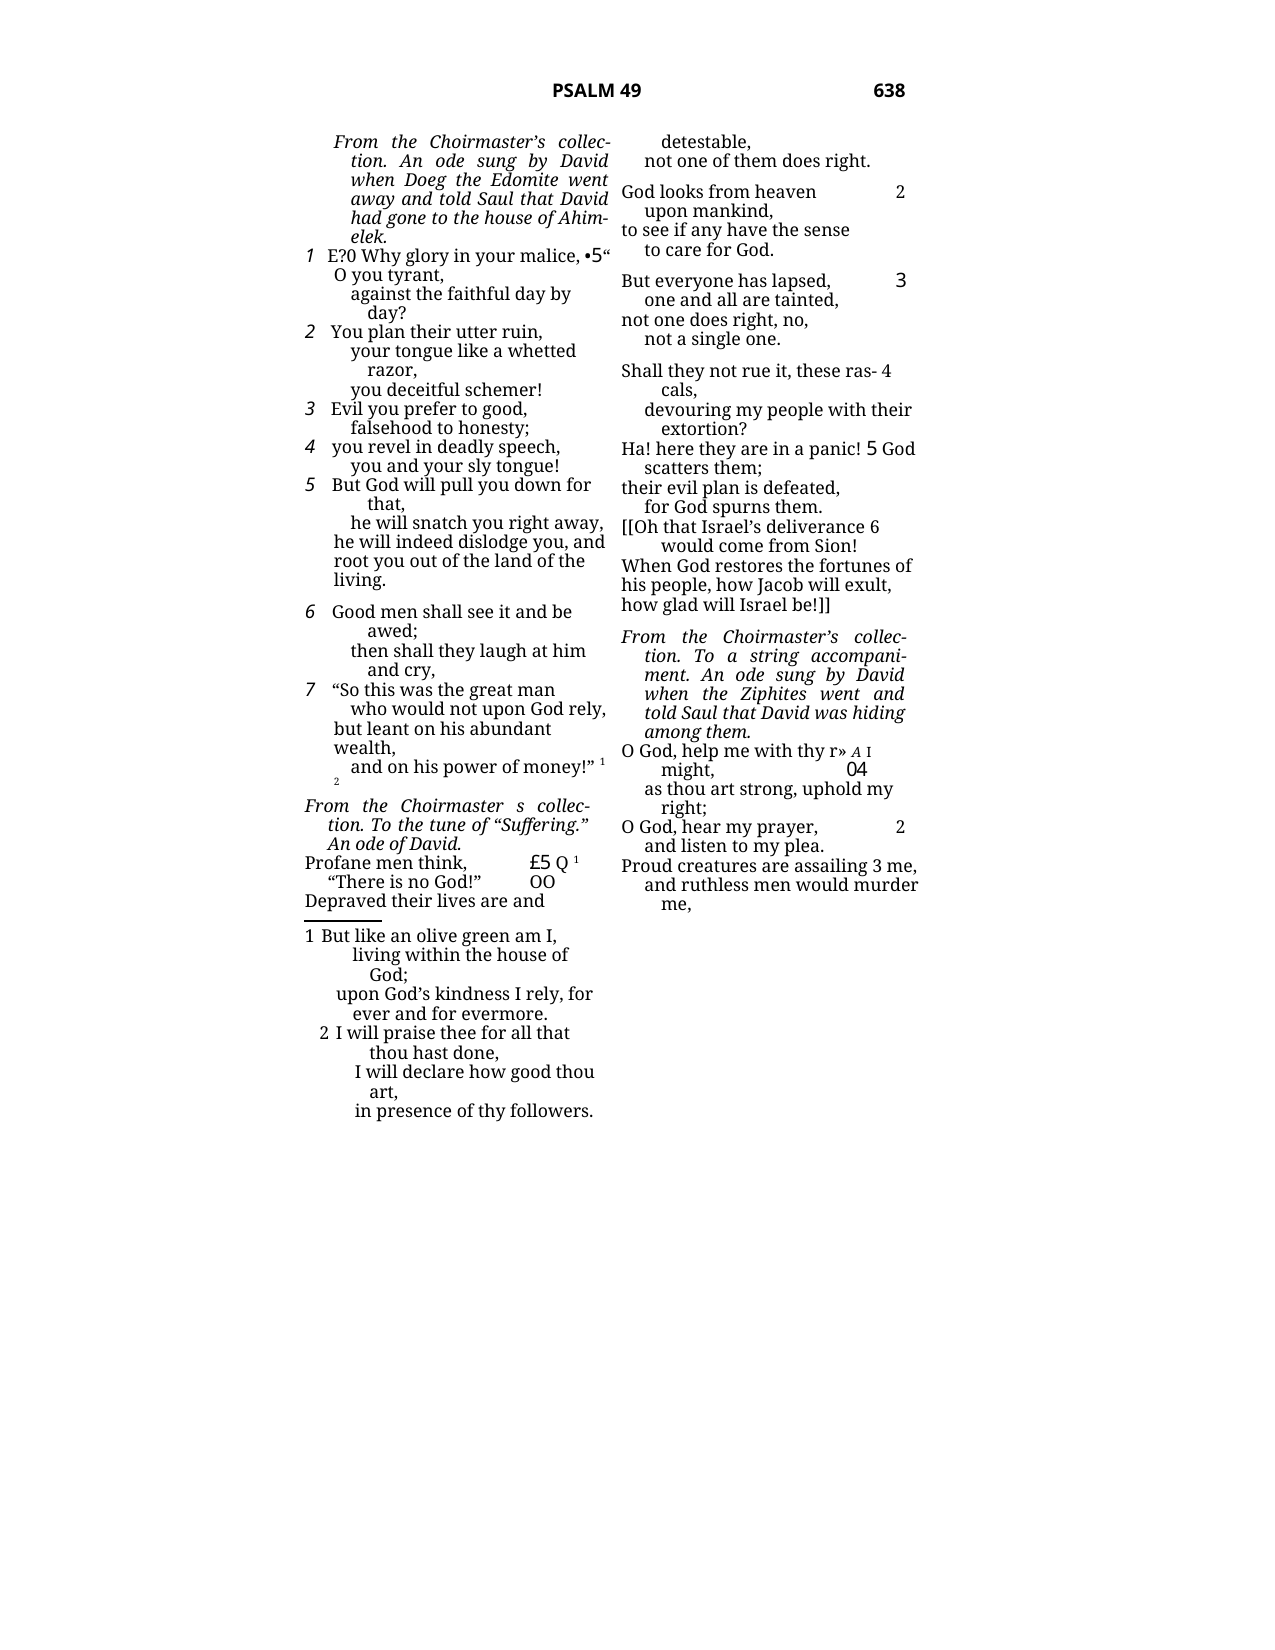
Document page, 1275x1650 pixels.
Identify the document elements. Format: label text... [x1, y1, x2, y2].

text and listen to my plea. [644, 838, 927, 857]
text not one of them does right. [644, 152, 927, 171]
text When God restores the fortunes of his people, how Jacob will exult, how glad will Israel be!]] [621, 557, 927, 615]
text From the Choirmaster’s collec­tion. To a string accompani­ment. An ode sung by David when the Ziphites went and told Saul that David was hid­ing among them. [621, 628, 907, 742]
text against the faithful day by day? [350, 285, 611, 323]
text who would not upon God rely, but leant on his abundant wealth, [334, 700, 611, 758]
text “There is no God!” OO [327, 873, 611, 893]
text God looks from heaven 2 [621, 183, 927, 203]
text devouring my people with their extortion? [644, 401, 927, 440]
text detestable, [621, 133, 927, 152]
text that, [367, 495, 611, 514]
text their evil plan is defeated, for God spurns them. [621, 479, 865, 518]
text O God, help me with thy r» a i might, 04 [621, 742, 927, 781]
text From the Choirmaster’s collec­tion. An ode sung by David when Doeg the Edomite went away and told Saul that David had gone to the house of Ahim- elek. [334, 133, 611, 247]
text Shall they not rue it, these ras- 4 cals, [621, 362, 927, 401]
text awed; [367, 622, 611, 641]
text you deceitful schemer! [334, 381, 611, 400]
text one and all are tainted, [644, 291, 927, 310]
list But God will pull you down for [304, 476, 611, 495]
text upon God’s kindness I rely, for ever and for evermore. [336, 985, 611, 1024]
text I will declare how good thou art, [354, 1063, 611, 1102]
text you and your sly tongue! [334, 457, 611, 476]
list “So this was the great man [304, 680, 611, 700]
text and on his power of money!” [334, 758, 611, 797]
text Profane men think, £5 Q 1 [304, 854, 611, 873]
text not one does right, no, not a single one. [621, 310, 815, 349]
text then shall they laugh at him and cry, [350, 641, 611, 680]
text Depraved their lives are and [304, 893, 611, 912]
text in presence of thy followers. [354, 1102, 611, 1122]
list E?0 Why glory in your malice, •5“ O you tyrant, [304, 247, 611, 285]
text living within the house of God; [352, 946, 611, 985]
text Ha! here they are in a panic! 5 God scatters them; [621, 440, 927, 479]
text But like an olive green am I, [304, 927, 611, 946]
text upon mankind, [644, 203, 927, 222]
list Evil you prefer to good, [304, 400, 611, 419]
list you revel in deadly speech, [304, 438, 611, 457]
text your tongue like a whetted razor, [350, 343, 611, 381]
text as thou art strong, uphold my right; [644, 781, 927, 819]
list You plan their utter ruin, [304, 323, 611, 343]
text thou hast done, [369, 1044, 611, 1063]
text O God, hear my prayer, 2 [621, 819, 927, 838]
text From the Choirmaster s collec­tion. To the tune of “Suffer­ing.” An ode of David. [304, 797, 590, 854]
text Proud creatures are assailing 3 me, [621, 857, 927, 876]
text and ruthless men would mur­der me, [644, 876, 927, 914]
text I will praise thee for all that [319, 1024, 611, 1044]
text But everyone has lapsed, 3 [621, 272, 927, 291]
text he will snatch you right away, he will indeed dislodge you, and root you out of the land of the living. [334, 514, 611, 590]
list Good men shall see it and be [304, 602, 611, 622]
text to see if any have the sense to care for God. [621, 222, 865, 260]
text falsehood to honesty; [334, 419, 611, 438]
text [[Oh that Israel’s deliverance 6 would come from Sion! [621, 518, 927, 557]
